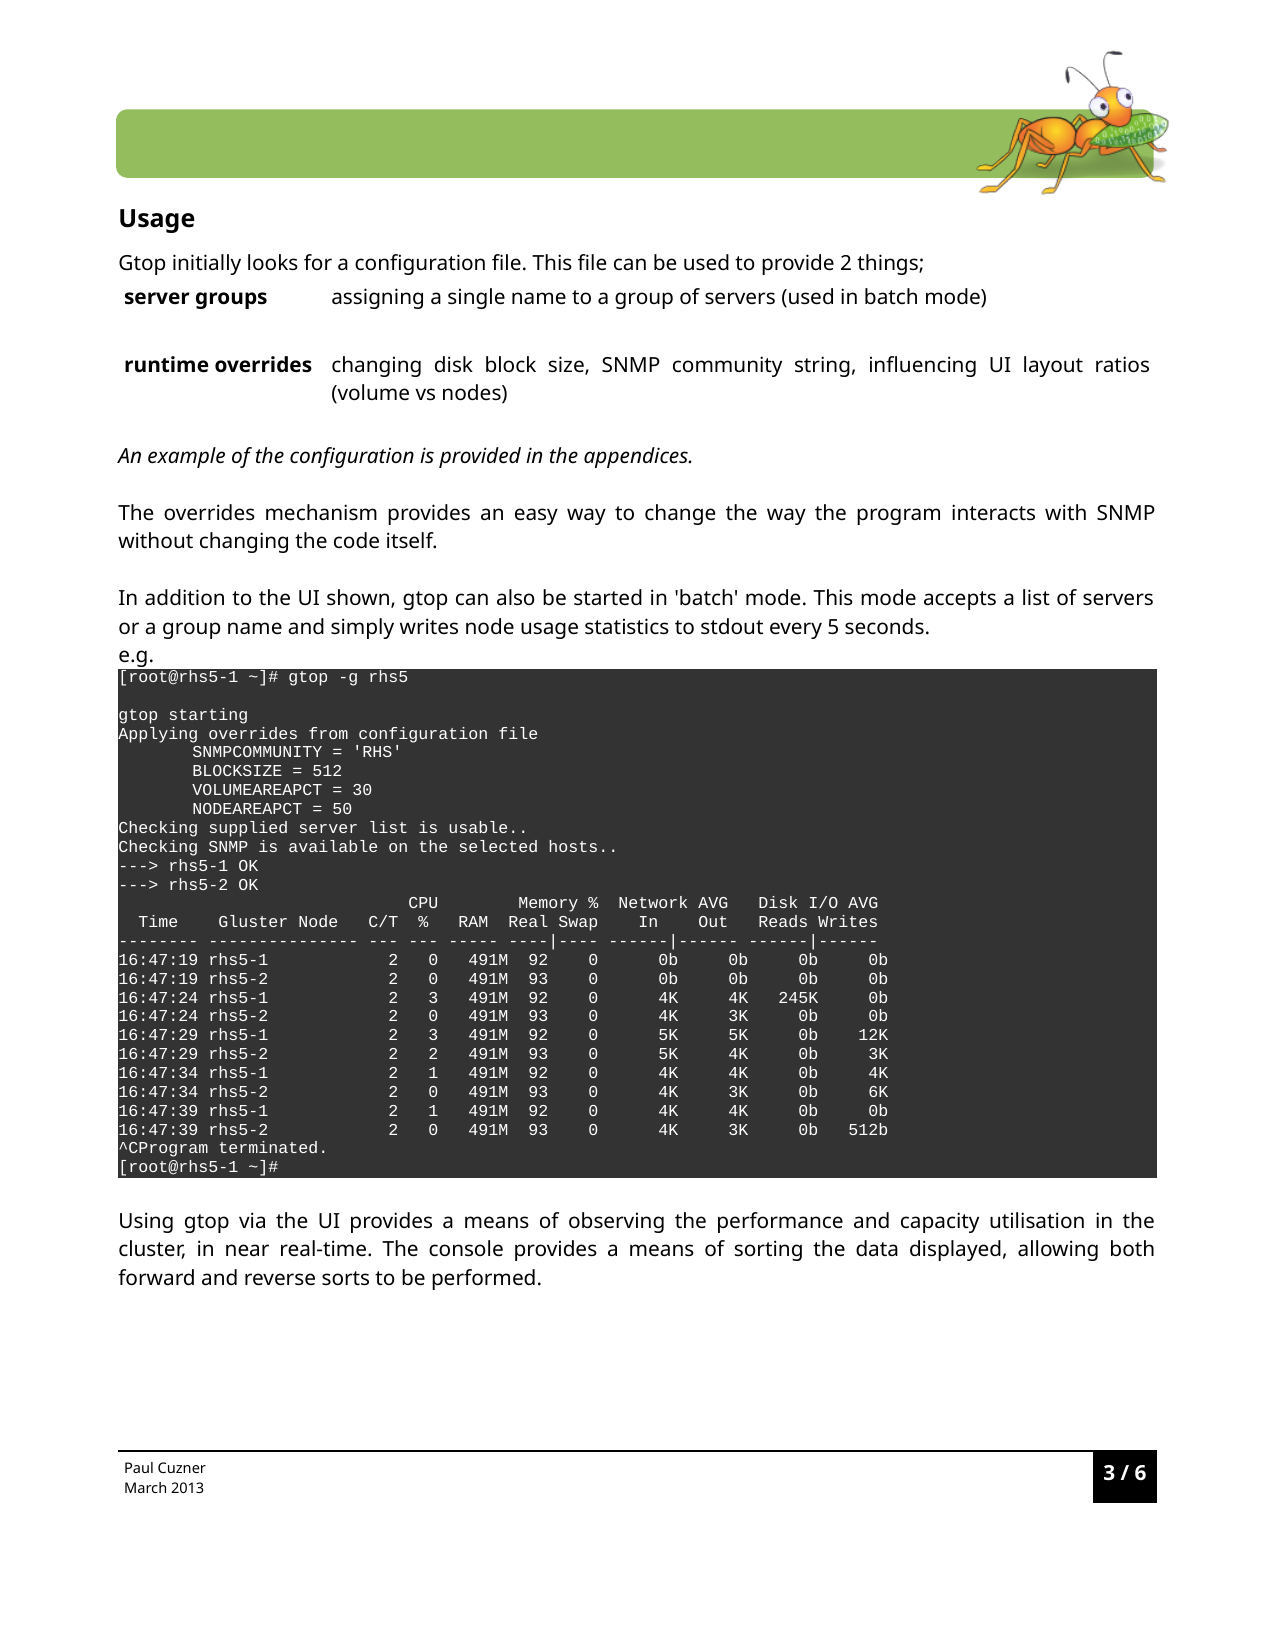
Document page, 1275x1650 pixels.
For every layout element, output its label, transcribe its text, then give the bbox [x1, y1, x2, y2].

text 16:47:19 rhs5-2 2 0 491M 93 0 0b 0b 0b 0b [118, 970, 1157, 989]
text [root@rhs5-1 ~]# gtop -g rhs5 [118, 669, 1157, 687]
text The overrides mechanism provides an easy way to change the way the program interacts with SNMP without changing the code itself. [118, 498, 1157, 555]
text BLOCKSIZE = 512 [118, 763, 1157, 782]
text In addition to the UI shown, gtop can also be started in 'batch' mode. This mode accepts a list of servers or a group name and simply writes node usage statistics to stdout every 5 seconds. [118, 583, 1157, 640]
text VOLUMEAREAPCT = 30 [118, 782, 1157, 801]
text 16:47:24 rhs5-2 2 0 491M 93 0 4K 3K 0b 0b [118, 1008, 1157, 1027]
text NODEAREAPCT = 50 [118, 801, 1157, 819]
text gtop starting [118, 706, 1157, 725]
table_header server groups [118, 276, 325, 344]
text Time Gluster Node C/T % RAM Real Swap In Out Reads Writes [118, 914, 1157, 933]
picture [973, 43, 1187, 206]
text 16:47:39 rhs5-2 2 0 491M 93 0 4K 3K 0b 512b [118, 1121, 1157, 1140]
text Using gtop via the UI provides a means of observing the performance and capacity utilisation in the cluster, in near real-time. The console provides a means of sorting the data displayed, allowing both forward and reverse sorts to be performed. [118, 1206, 1157, 1291]
text An example of the configuration is provided in the appendices. [118, 441, 1157, 469]
text Checking supplied server list is usable.. [118, 819, 1157, 838]
table_header assigning a single name to a group of servers (used in batch mode) [325, 276, 1157, 344]
text 16:47:29 rhs5-1 2 3 491M 92 0 5K 5K 0b 12K [118, 1027, 1157, 1046]
text 16:47:19 rhs5-1 2 0 491M 92 0 0b 0b 0b 0b [118, 951, 1157, 970]
text Checking SNMP is available on the selected hosts.. [118, 838, 1157, 857]
text -------- --------------- --- --- ----- ----|---- ------|------ ------|------ [118, 933, 1157, 951]
subtitle Usage [118, 201, 1157, 235]
text 16:47:29 rhs5-2 2 2 491M 93 0 5K 4K 0b 3K [118, 1046, 1157, 1064]
text SNMPCOMMUNITY = 'RHS' [118, 744, 1157, 763]
text 16:47:39 rhs5-1 2 1 491M 92 0 4K 4K 0b 0b [118, 1102, 1157, 1121]
table_cell changing disk block size, SNMP community string, influencing UI layout ratios (volume vs nodes) [325, 344, 1157, 413]
text 16:47:34 rhs5-1 2 1 491M 92 0 4K 4K 0b 4K [118, 1064, 1157, 1083]
text Gtop initially looks for a configuration file. This file can be used to provide 2 things; [118, 248, 1157, 276]
text ---> rhs5-1 OK [118, 857, 1157, 876]
text 16:47:34 rhs5-2 2 0 491M 93 0 4K 3K 0b 6K [118, 1083, 1157, 1102]
text CPU Memory % Network AVG Disk I/O AVG [118, 895, 1157, 914]
table_cell runtime overrides [118, 344, 325, 413]
text Applying overrides from configuration file [118, 725, 1157, 744]
text ^CProgram terminated. [118, 1140, 1157, 1159]
text [root@rhs5-1 ~]# [118, 1159, 1157, 1178]
text ---> rhs5-2 OK [118, 876, 1157, 895]
text e.g. [118, 640, 1157, 669]
text 16:47:24 rhs5-1 2 3 491M 92 0 4K 4K 245K 0b [118, 989, 1157, 1008]
